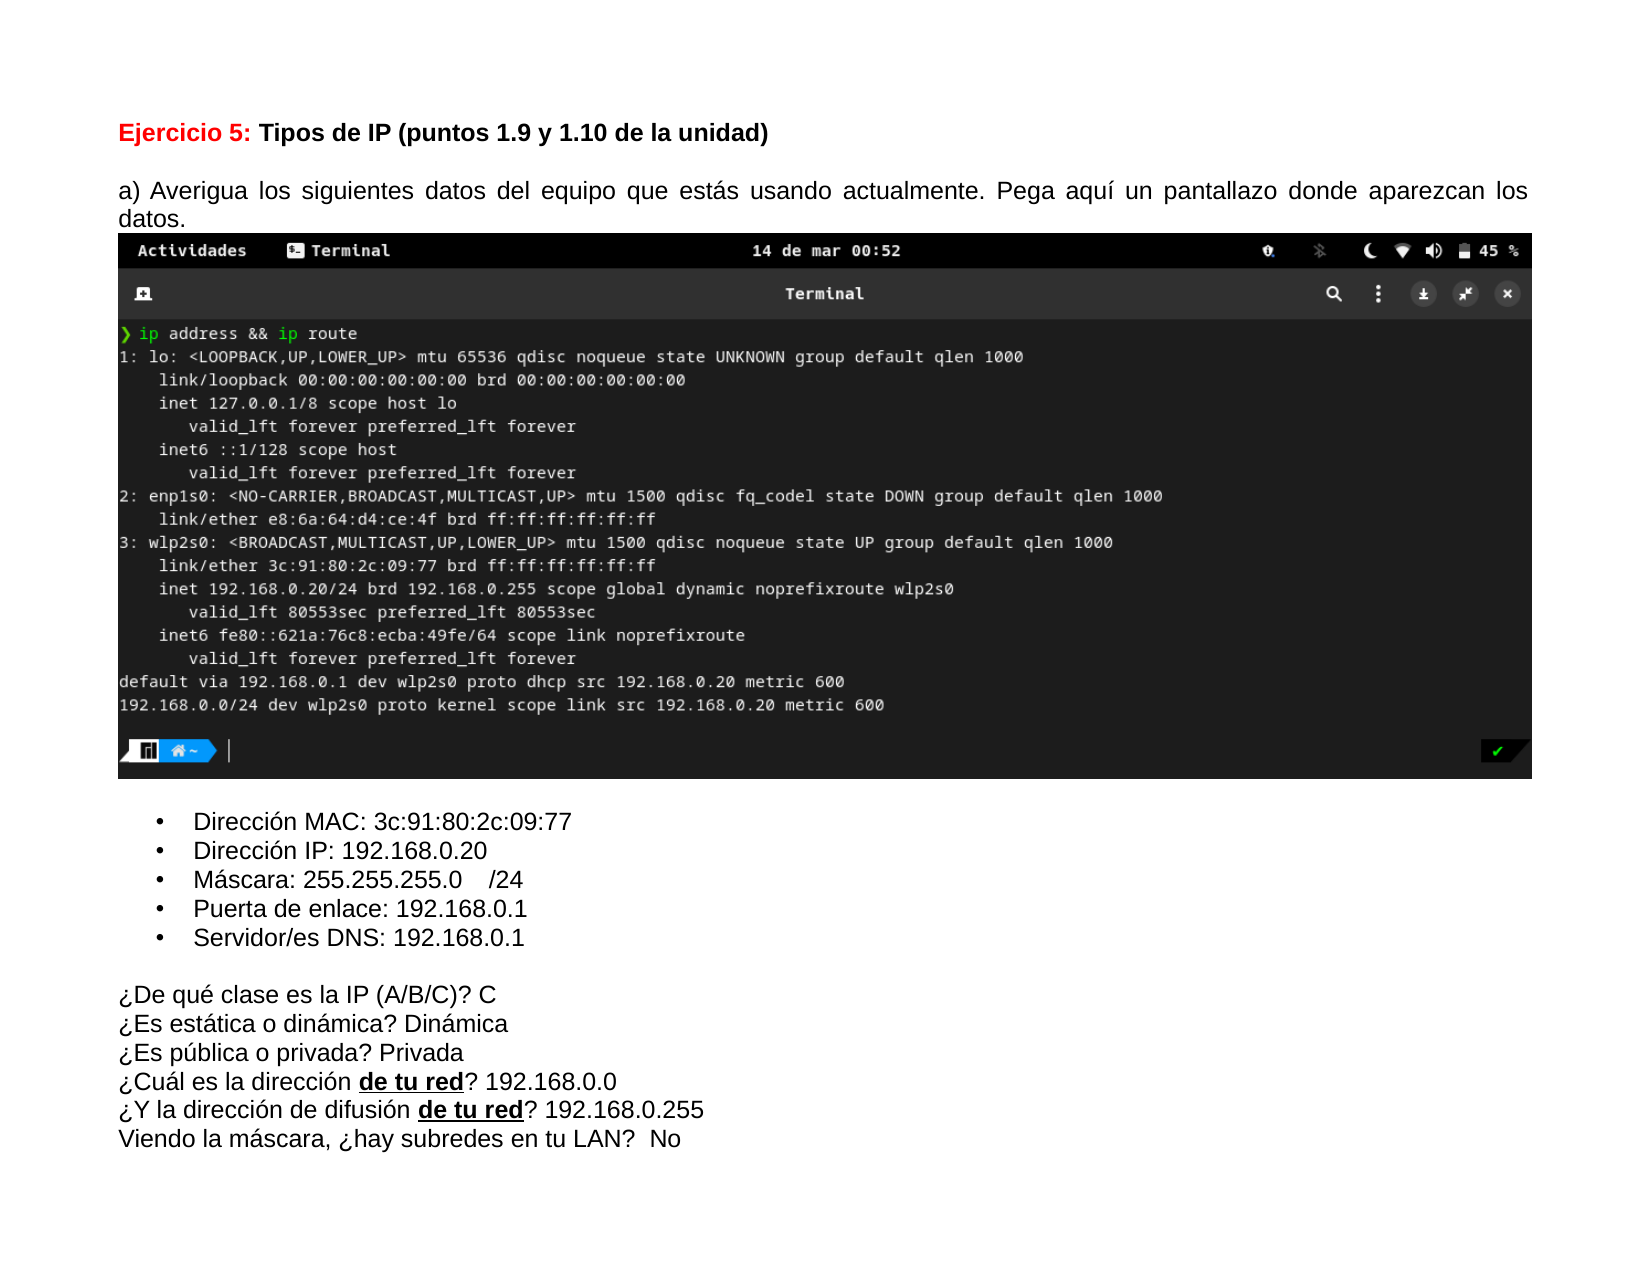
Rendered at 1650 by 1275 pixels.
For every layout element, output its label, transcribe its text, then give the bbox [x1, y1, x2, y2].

text ¿De qué clase es la IP (A/B/C)? C [118, 980, 1532, 1009]
list Dirección IP: 192.168.0.20 [156, 836, 1532, 865]
text ¿Es pública o privada? Privada [118, 1038, 1532, 1067]
text ¿Cuál es la dirección de tu red? 192.168.0.0 [118, 1067, 1532, 1095]
text ¿Es estática o dinámica? Dinámica [118, 1009, 1532, 1038]
text ¿Y la dirección de difusión de tu red? 192.168.0.255 [118, 1095, 1532, 1124]
text a) Averigua los siguientes datos del equipo que estás usando actualmente. Pega aquí un pantallazo donde aparezcan los datos. [118, 176, 1532, 233]
list Máscara: 255.255.255.0 /24 [156, 865, 1532, 894]
list Servidor/es DNS: 192.168.0.1 [156, 923, 1532, 952]
picture [118, 233, 1532, 779]
list Dirección MAC: 3c:91:80:2c:09:77 [156, 807, 1532, 836]
text Viendo la máscara, ¿hay subredes en tu LAN? No [118, 1124, 1532, 1153]
list Puerta de enlace: 192.168.0.1 [156, 894, 1532, 923]
text Ejercicio 5: Tipos de IP (puntos 1.9 y 1.10 de la unidad) [118, 118, 1532, 147]
